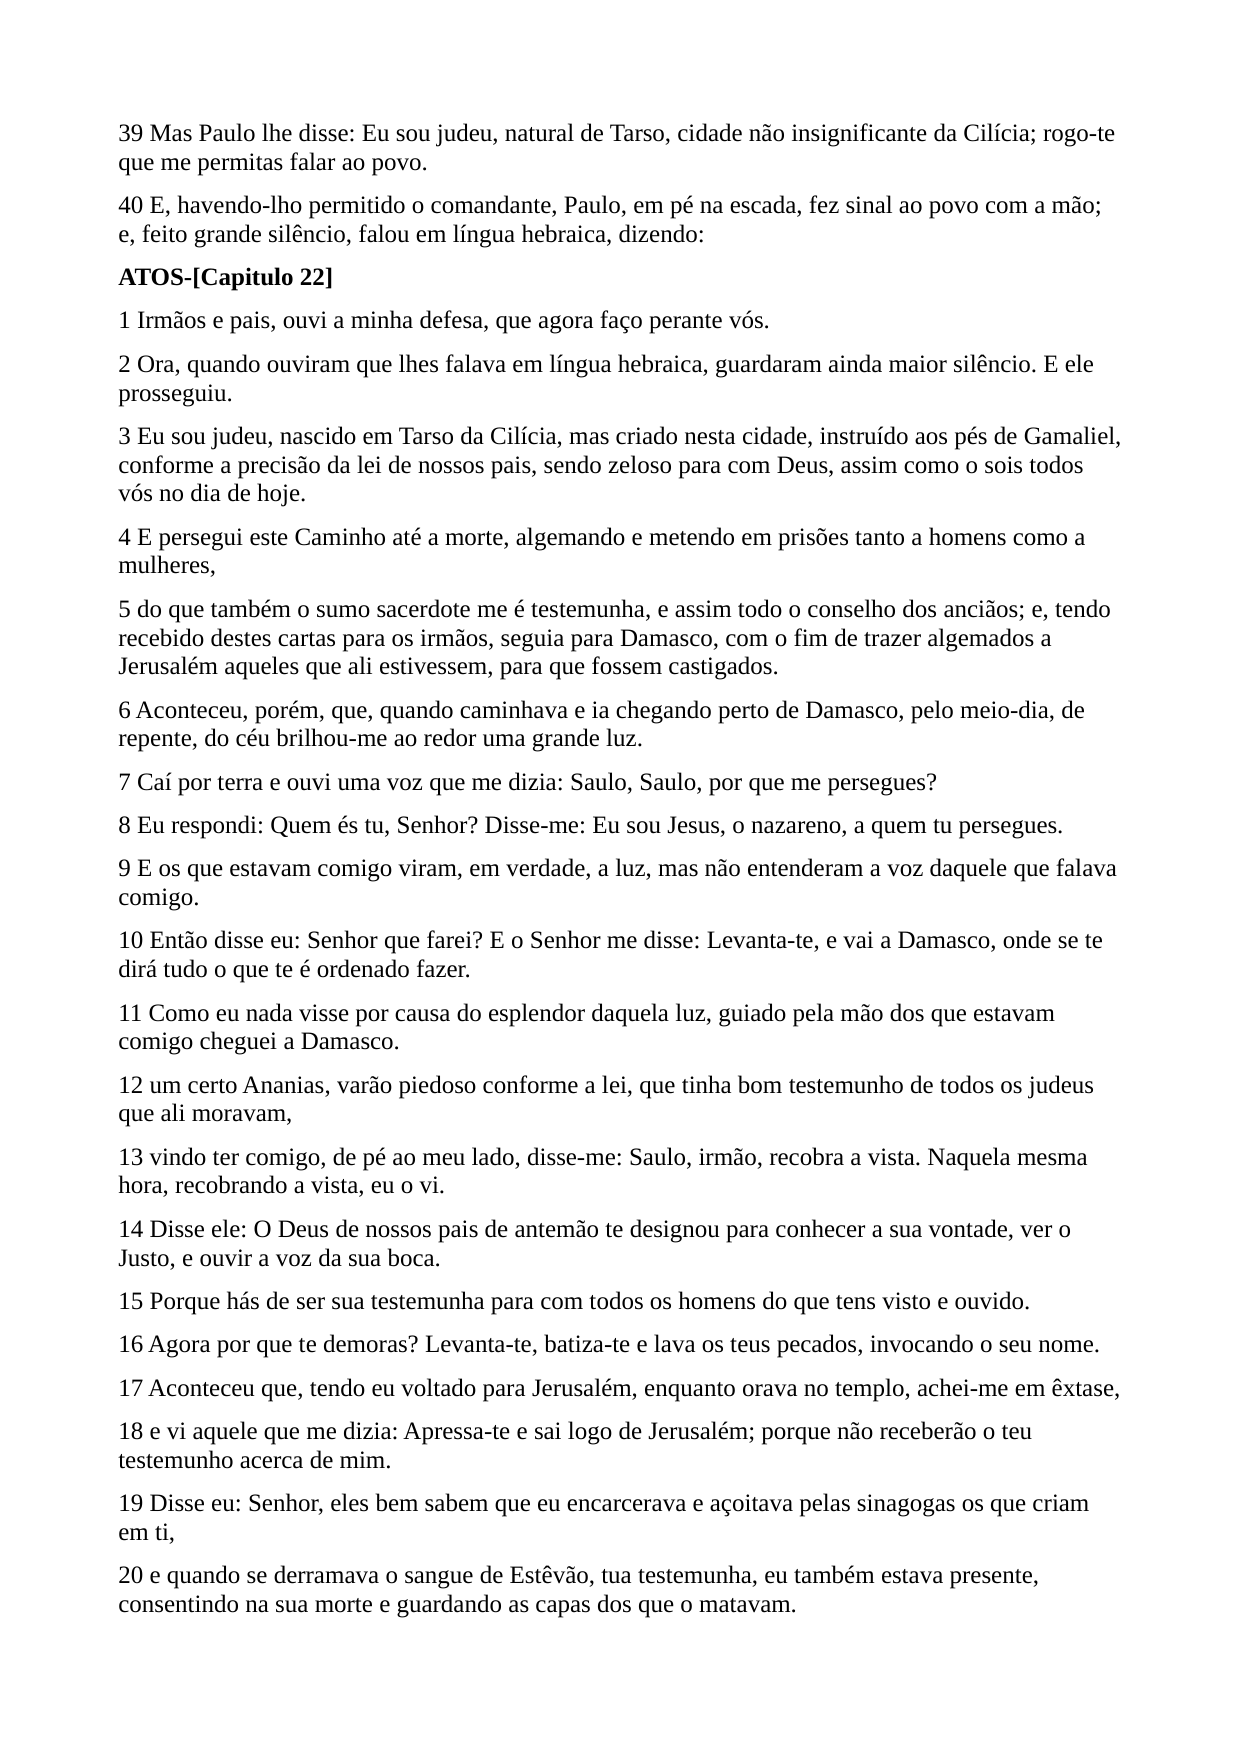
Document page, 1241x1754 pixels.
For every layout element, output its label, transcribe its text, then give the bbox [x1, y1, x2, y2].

text ATOS-[Capitulo 22] [118, 262, 1122, 291]
text 8 Eu respondi: Quem és tu, Senhor? Disse-me: Eu sou Jesus, o nazareno, a quem tu persegues. [118, 810, 1122, 839]
text 4 E persegui este Caminho até a morte, algemando e metendo em prisões tanto a homens como a mulheres, [118, 522, 1122, 579]
text 40 E, havendo-lho permitido o comandante, Paulo, em pé na escada, fez sinal ao povo com a mão; e, feito grande silêncio, falou em língua hebraica, dizendo: [118, 190, 1122, 248]
text 12 um certo Ananias, varão piedoso conforme a lei, que tinha bom testemunho de todos os judeus que ali moravam, [118, 1070, 1122, 1127]
text 9 E os que estavam comigo viram, em verdade, a luz, mas não entenderam a voz daquele que falava comigo. [118, 853, 1122, 911]
text 5 do que também o sumo sacerdote me é testemunha, e assim todo o conselho dos anciãos; e, tendo recebido destes cartas para os irmãos, seguia para Damasco, com o fim de trazer algemados a Jerusalém aqueles que ali estivessem, para que fossem castigados. [118, 594, 1122, 680]
text 2 Ora, quando ouviram que lhes falava em língua hebraica, guardaram ainda maior silêncio. E ele prosseguiu. [118, 349, 1122, 406]
text 39 Mas Paulo lhe disse: Eu sou judeu, natural de Tarso, cidade não insignificante da Cilícia; rogo-te que me permitas falar ao povo. [118, 118, 1122, 176]
text 11 Como eu nada visse por causa do esplendor daquela luz, guiado pela mão dos que estavam comigo cheguei a Damasco. [118, 998, 1122, 1055]
text 14 Disse ele: O Deus de nossos pais de antemão te designou para conhecer a sua vontade, ver o Justo, e ouvir a voz da sua boca. [118, 1214, 1122, 1271]
text 15 Porque hás de ser sua testemunha para com todos os homens do que tens visto e ouvido. [118, 1286, 1122, 1315]
text 17 Aconteceu que, tendo eu voltado para Jerusalém, enquanto orava no templo, achei-me em êxtase, [118, 1373, 1122, 1401]
text 10 Então disse eu: Senhor que farei? E o Senhor me disse: Levanta-te, e vai a Damasco, onde se te dirá tudo o que te é ordenado fazer. [118, 926, 1122, 983]
text 3 Eu sou judeu, nascido em Tarso da Cilícia, mas criado nesta cidade, instruído aos pés de Gamaliel, conforme a precisão da lei de nossos pais, sendo zeloso para com Deus, assim como o sois todos vós no dia de hoje. [118, 421, 1122, 507]
text 19 Disse eu: Senhor, eles bem sabem que eu encarcerava e açoitava pelas sinagogas os que criam em ti, [118, 1488, 1122, 1546]
text 1 Irmãos e pais, ouvi a minha defesa, que agora faço perante vós. [118, 306, 1122, 334]
text 16 Agora por que te demoras? Levanta-te, batiza-te e lava os teus pecados, invocando o seu nome. [118, 1329, 1122, 1358]
text 18 e vi aquele que me dizia: Apressa-te e sai logo de Jerusalém; porque não receberão o teu testemunho acerca de mim. [118, 1416, 1122, 1473]
text 7 Caí por terra e ouvi uma voz que me dizia: Saulo, Saulo, por que me persegues? [118, 767, 1122, 796]
text 6 Aconteceu, porém, que, quando caminhava e ia chegando perto de Damasco, pelo meio-dia, de repente, do céu brilhou-me ao redor uma grande luz. [118, 695, 1122, 752]
text 13 vindo ter comigo, de pé ao meu lado, disse-me: Saulo, irmão, recobra a vista. Naquela mesma hora, recobrando a vista, eu o vi. [118, 1142, 1122, 1199]
text 20 e quando se derramava o sangue de Estêvão, tua testemunha, eu também estava presente, consentindo na sua morte e guardando as capas dos que o matavam. [118, 1560, 1122, 1618]
